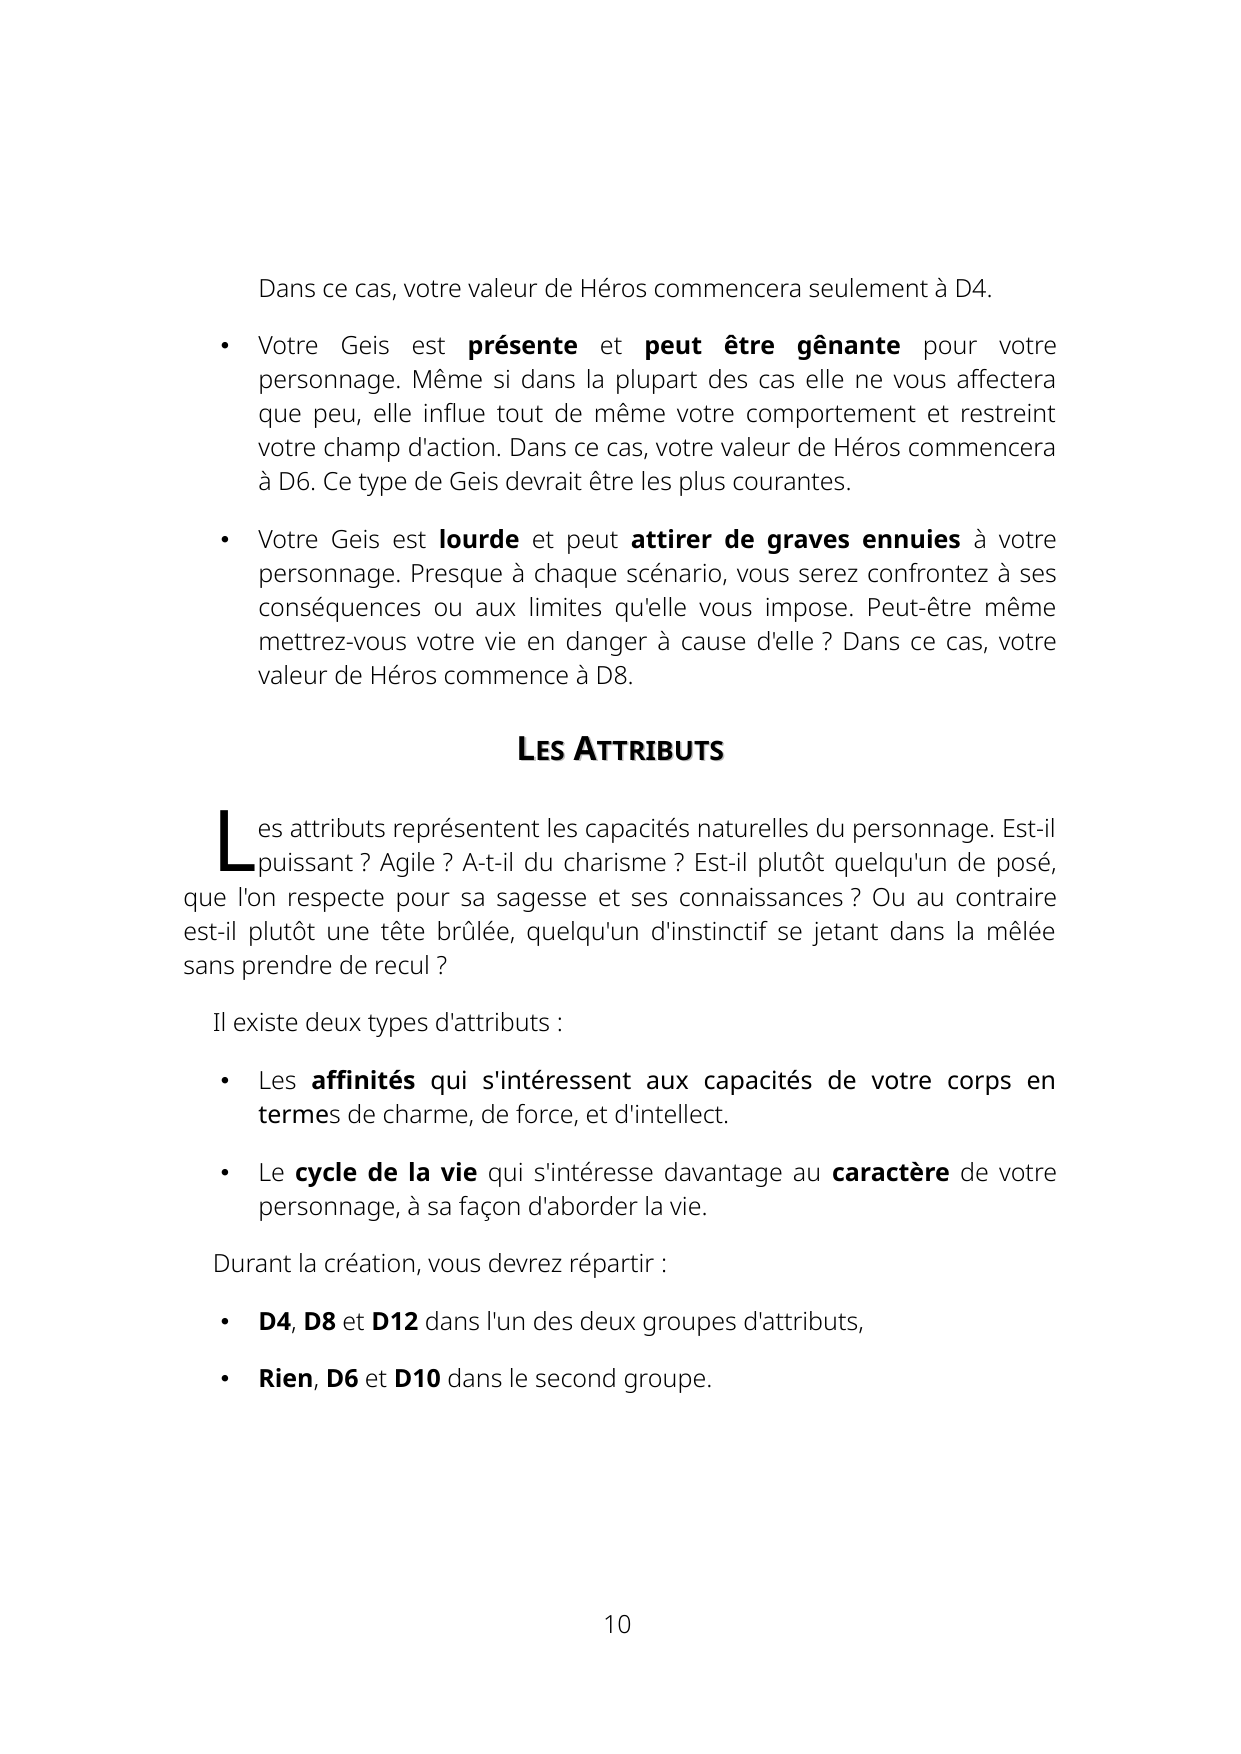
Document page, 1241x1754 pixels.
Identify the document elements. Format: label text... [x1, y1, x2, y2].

list Les affinités qui s'intéressent aux capacités de votre corps en termes de charme, de force, et d'intellect. [221, 1062, 1057, 1131]
list Votre Geis est lourde et peut attirer de graves ennuies à votre personnage. Presque à chaque scénario, vous serez confrontez à ses conséquences ou aux limites qu'elle vous impose. Peut-être même mettrez-vous votre vie en danger à cause d'elle ? Dans ce cas, votre valeur de Héros commence à D8. [221, 522, 1057, 692]
subtitle Les Attributs [183, 724, 1057, 770]
list Rien, D6 et D10 dans le second groupe. [221, 1361, 1057, 1395]
list Dans ce cas, votre valeur de Héros commencera seulement à D4. [221, 270, 1057, 304]
list Votre Geis est présente et peut être gênante pour votre personnage. Même si dans la plupart des cas elle ne vous affectera que peu, elle influe tout de même votre comportement et restreint votre champ d'action. Dans ce cas, votre valeur de Héros commencera à D6. Ce type de Geis devrait être les plus courantes. [221, 328, 1057, 498]
text Durant la création, vous devrez répartir : [183, 1246, 1057, 1280]
list Le cycle de la vie qui s'intéresse davantage au caractère de votre personnage, à sa façon d'aborder la vie. [221, 1154, 1057, 1222]
text Il existe deux types d'attributs : [183, 1005, 1057, 1039]
text Les attributs représentent les capacités naturelles du personnage. Est-il puissant ? Agile ? A-t-il du charisme ? Est-il plutôt quelqu'un de posé, que l'on respecte pour sa sagesse et ses connaissances ? Ou au contraire est-il plutôt une tête brûlée, quelqu'un d'instinctif se jetant dans la mêlée sans prendre de recul ? [183, 811, 1057, 981]
list D4, D8 et D12 dans l'un des deux groupes d'attributs, [221, 1303, 1057, 1337]
